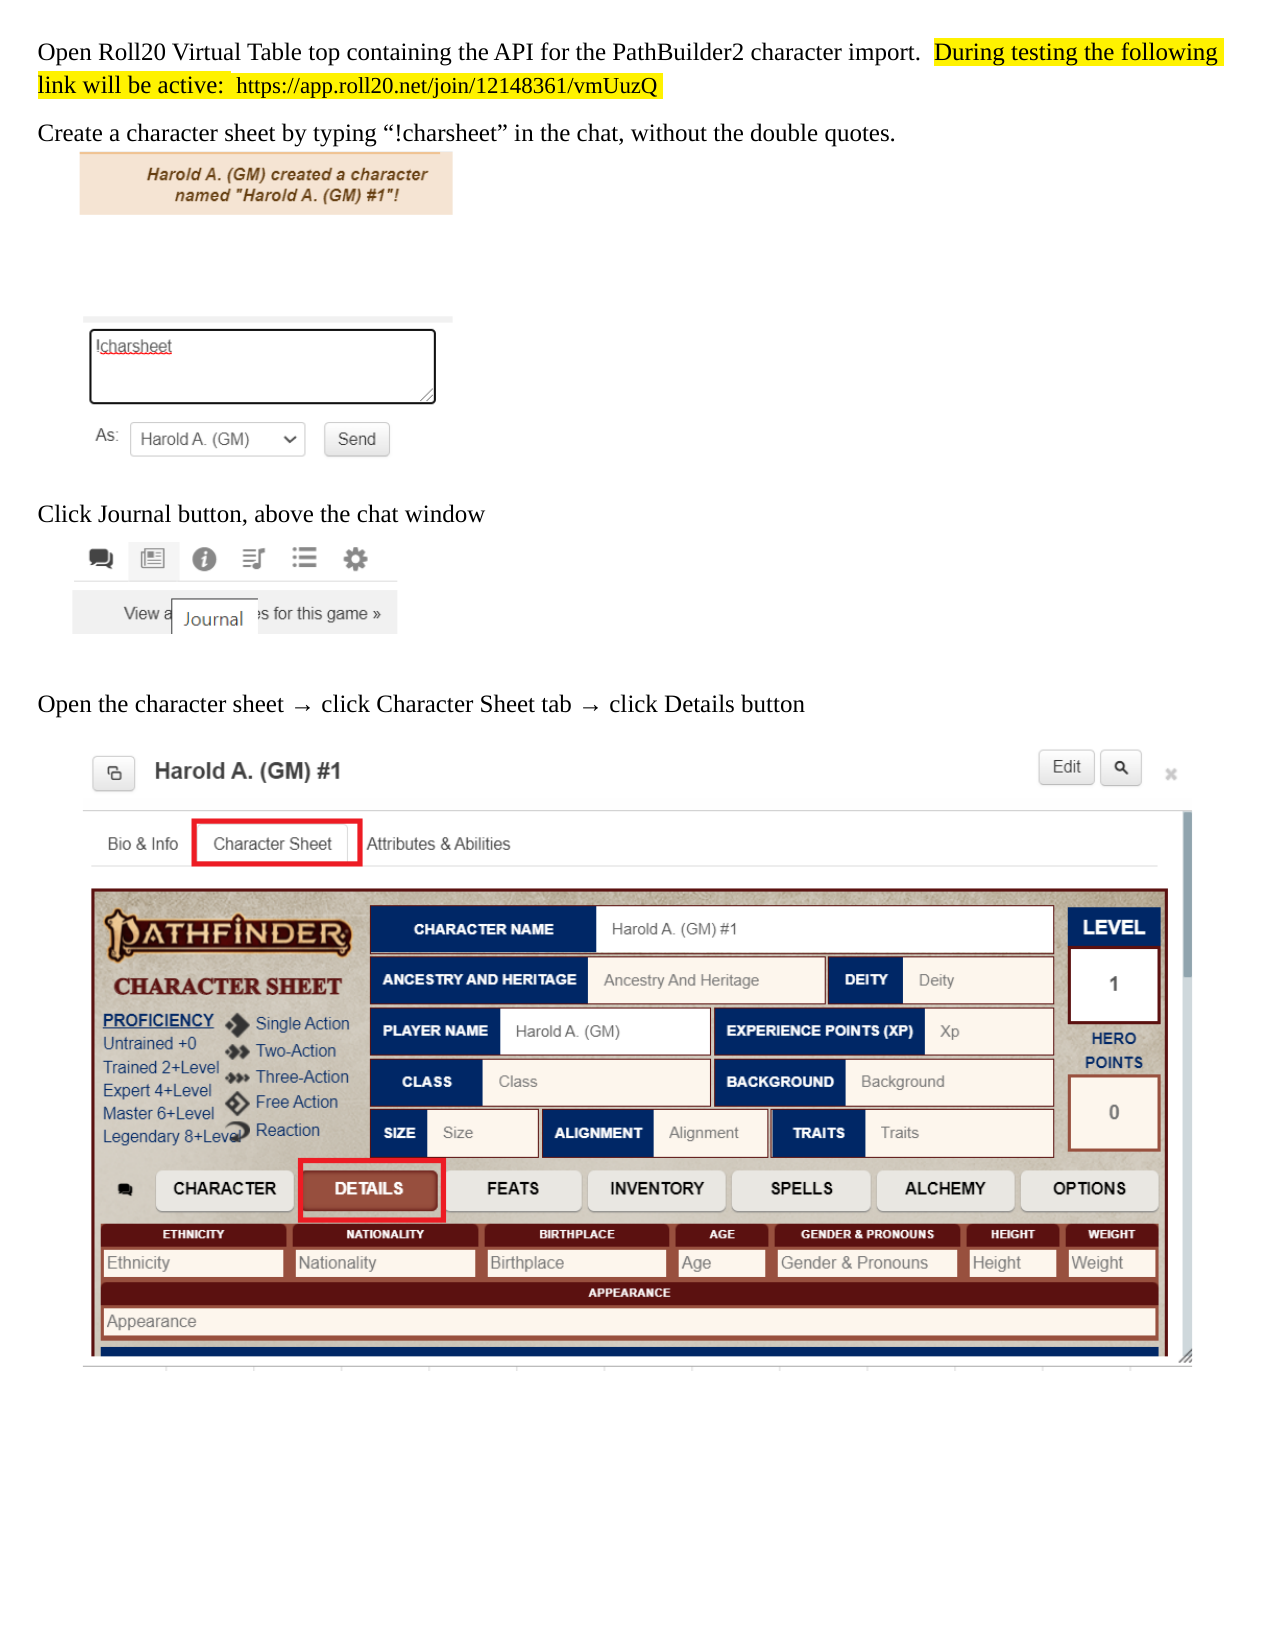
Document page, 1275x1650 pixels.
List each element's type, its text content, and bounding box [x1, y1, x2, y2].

text Create a character sheet by typing “!charsheet” in the chat, without the double quotes. [37, 118, 1237, 147]
text Click Journal button, above the chat window [37, 499, 1237, 528]
picture [82, 737, 1193, 1371]
picture [72, 542, 398, 634]
text Open the character sheet → click Character Sheet tab → click Details button [37, 689, 1237, 718]
text Open Roll20 Virtual Table top containing the API for the PathBuilder2 character import. During testing the following link will be active: https://app.roll20.net/join/12148361/vmUuzQ [37, 37, 1237, 99]
picture [79, 151, 461, 466]
